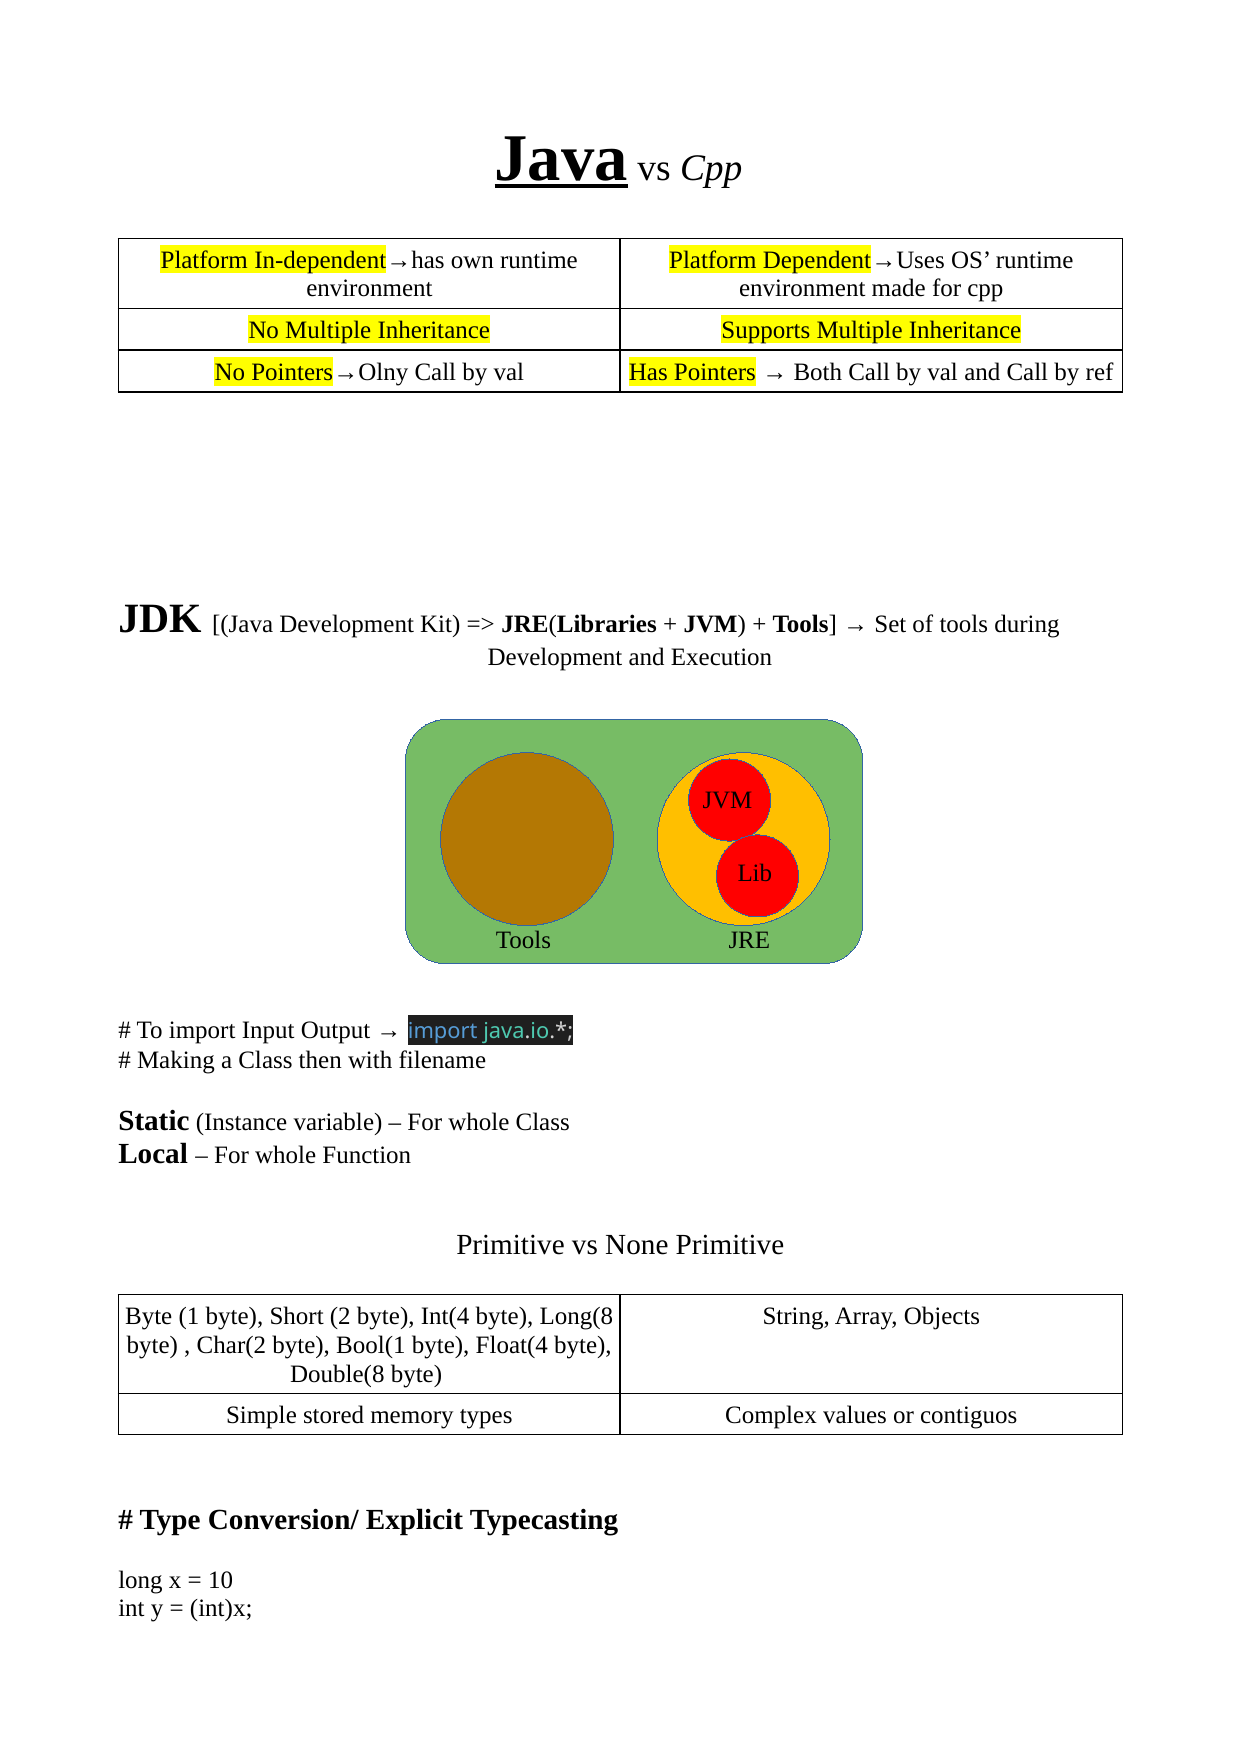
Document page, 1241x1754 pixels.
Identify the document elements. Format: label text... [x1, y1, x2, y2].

table_cell Supports Multiple Inheritance [621, 309, 1122, 349]
table_header Byte (1 byte), Short (2 byte), Int(4 byte), Long(8 byte) , Char(2 byte), Bool(1 byte), Float(4 byte), Double(8 byte) [119, 1295, 619, 1393]
text Primitive vs None Primitive [118, 1227, 1122, 1261]
text # Making a Class then with filename [118, 1045, 1122, 1074]
table_header Platform In-dependent→has own runtime environment [119, 239, 619, 308]
text Static (Instance variable) – For whole Class [118, 1103, 1122, 1136]
text # Type Conversion/ Explicit Typecasting [118, 1502, 1122, 1536]
text int y = (int)x; [118, 1593, 1122, 1622]
text JDK [(Java Development Kit) => JRE(Libraries + JVM) + Tools] → Set of tools during Development and Execution [118, 594, 1122, 670]
table_header Has Pointers → Both Call by val and Call by ref [621, 351, 1122, 391]
text Java vs Cpp [118, 118, 1122, 195]
table_header Platform Dependent→Uses OS’ runtime environment made for cpp [621, 239, 1122, 308]
table_header String, Array, Objects [621, 1295, 1122, 1393]
table_cell Complex values or contiguos [621, 1394, 1122, 1434]
table_cell Simple stored memory types [119, 1394, 619, 1434]
text long x = 10 [118, 1565, 1122, 1593]
table_header No Pointers→Olny Call by val [119, 351, 619, 391]
text Local – For whole Function [118, 1136, 1122, 1170]
text # To import Input Output → import java.io.*; [118, 1015, 1122, 1045]
table_cell No Multiple Inheritance [119, 309, 619, 349]
